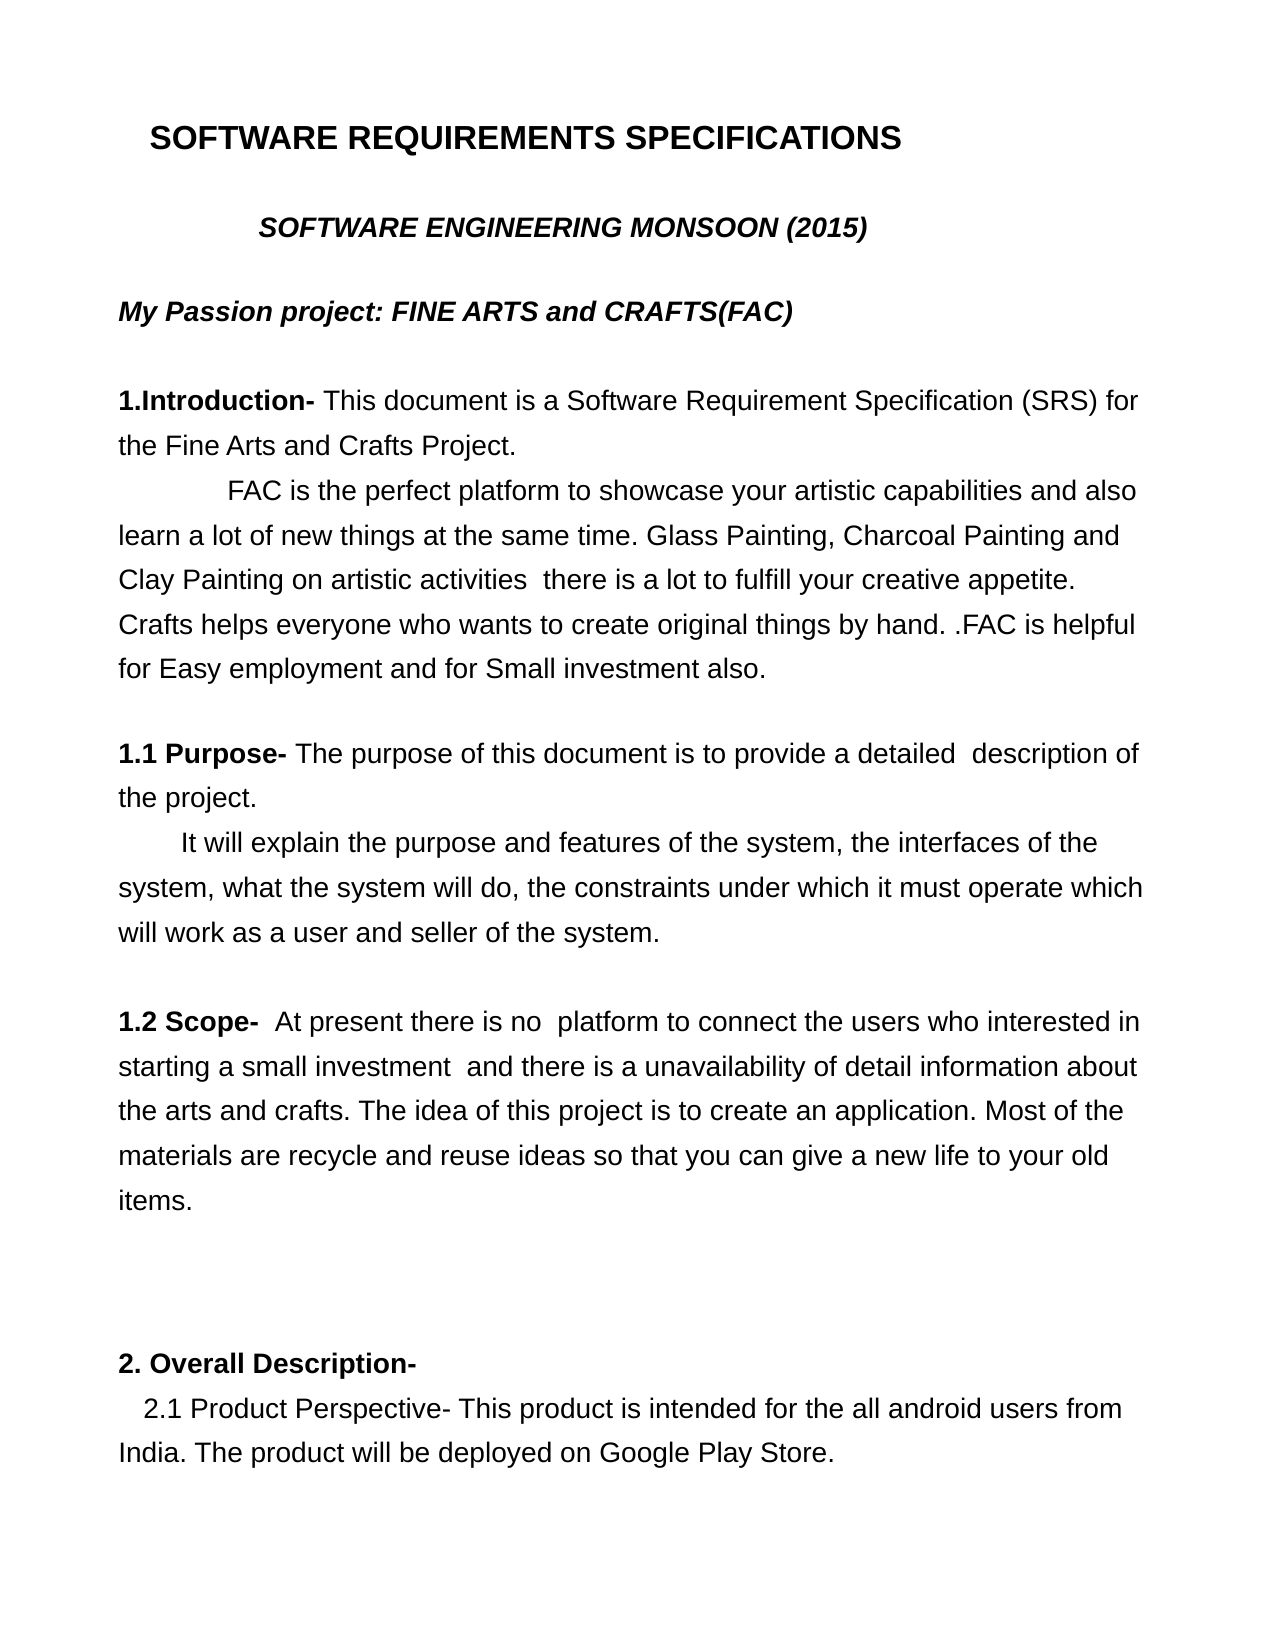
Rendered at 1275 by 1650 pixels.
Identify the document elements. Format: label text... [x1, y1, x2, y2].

text It will explain the purpose and features of the system, the interfaces of the system, what the system will do, the constraints under which it must operate which will work as a user and seller of the system. [118, 826, 1157, 948]
text 1.Introduction- This document is a Software Requirement Specification (SRS) for the Fine Arts and Crafts Project. [118, 384, 1157, 461]
text SOFTWARE ENGINEERING MONSOON (2015) [118, 211, 1157, 243]
text SOFTWARE REQUIREMENTS SPECIFICATIONS [118, 118, 1157, 157]
text 1.2 Scope- At present there is no platform to connect the users who interested in starting a small investment and there is a unavailability of detail information about the arts and crafts. The idea of this project is to create an application. Most of the materials are recycle and reuse ideas so that you can give a new life to your old items. [118, 1005, 1157, 1216]
text My Passion project: FINE ARTS and CRAFTS(FAC) [118, 295, 1157, 327]
text 2.1 Product Perspective- This product is intended for the all android users from India. The product will be deployed on Google Play Store. [118, 1392, 1157, 1469]
text 1.1 Purpose- The purpose of this document is to provide a detailed description of the project. [118, 737, 1157, 814]
text 2. Overall Description- [118, 1347, 1157, 1379]
text FAC is the perfect platform to showcase your artistic capabilities and also learn a lot of new things at the same time. Glass Painting, Charcoal Painting and Clay Painting on artistic activities there is a lot to fulfill your creative appetite. Crafts helps everyone who wants to create original things by hand. .FAC is helpful for Easy employment and for Small investment also. [118, 474, 1157, 685]
